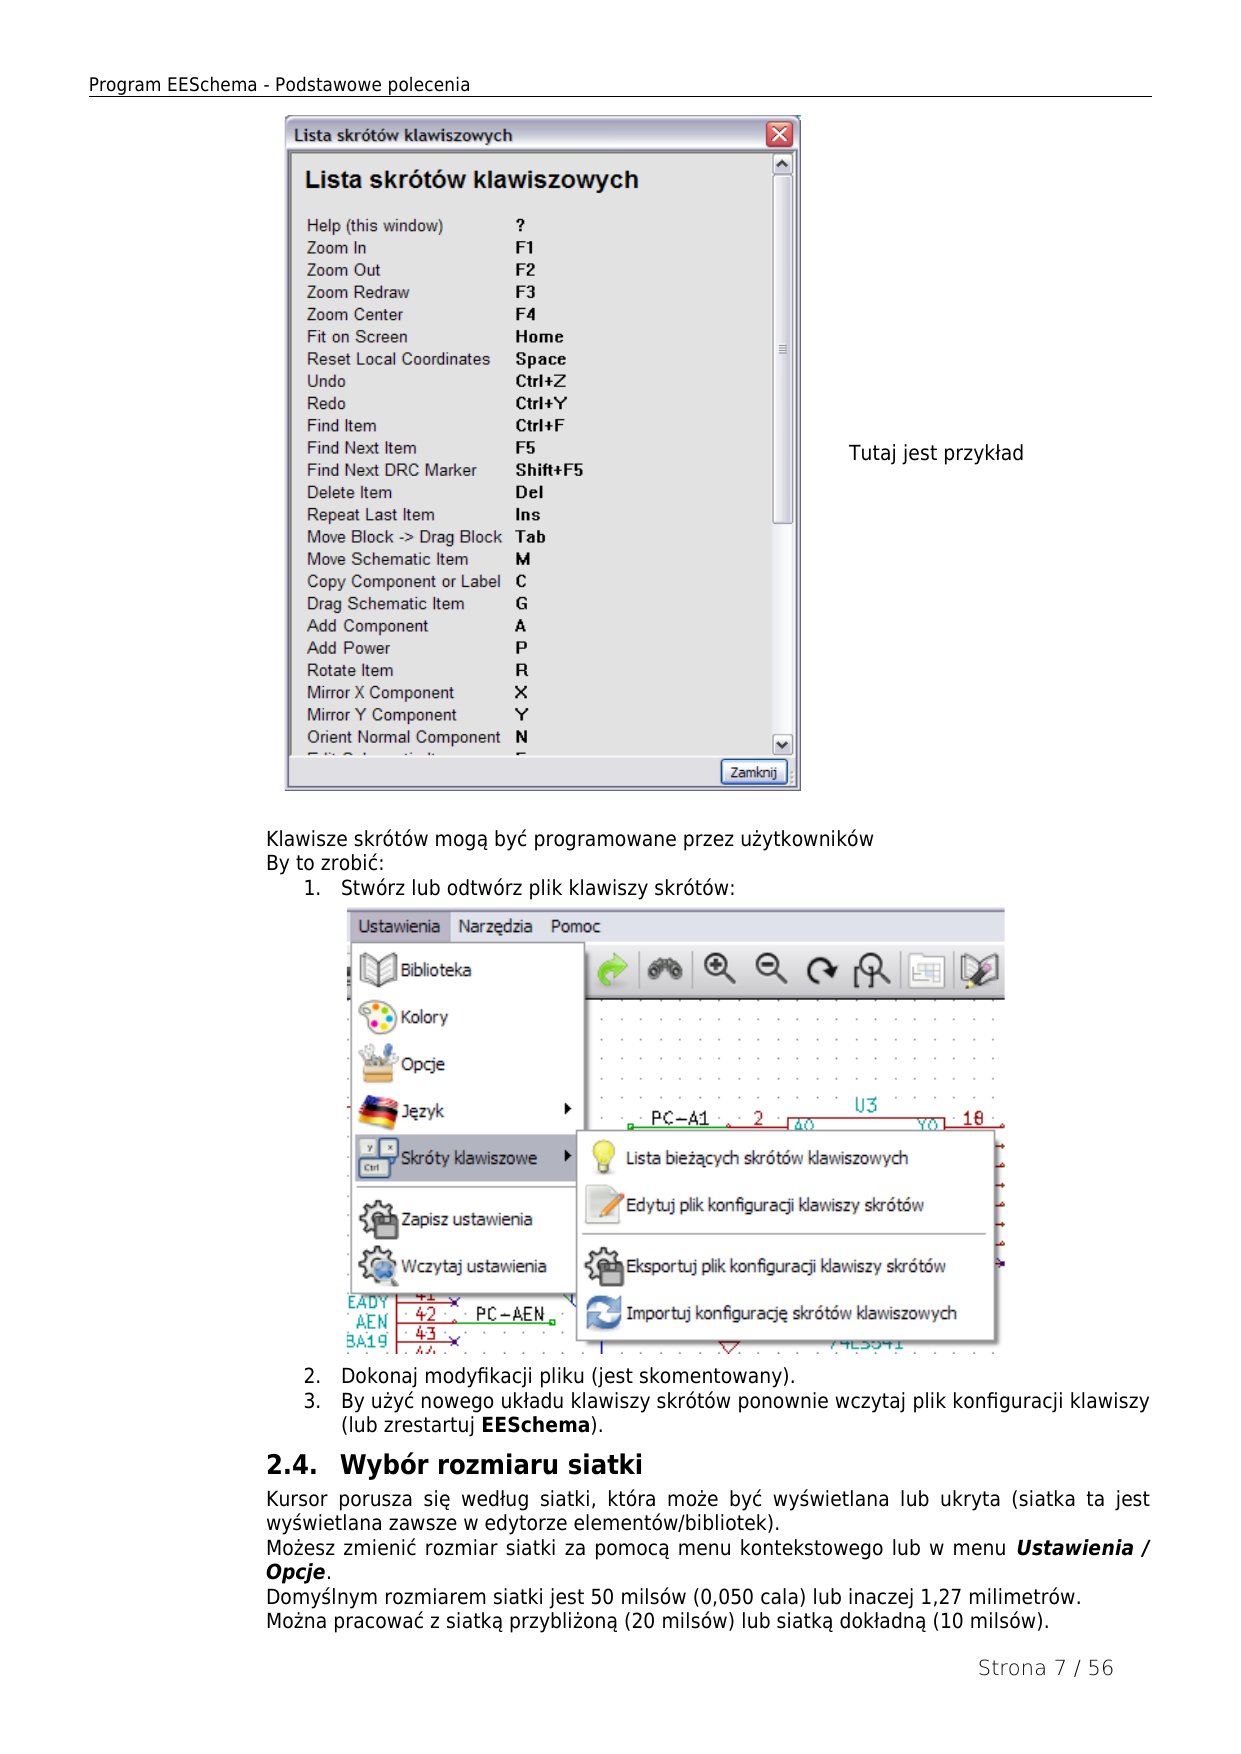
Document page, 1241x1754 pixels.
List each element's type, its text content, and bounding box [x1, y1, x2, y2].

table_header Tutaj jest przykład [831, 103, 1152, 802]
list Stwórz lub odtwórz plik klawiszy skrótów: [303, 876, 1152, 900]
text Możesz zmienić rozmiar siatki za pomocą menu kontekstowego lub w menu Ustawienia / Opcje. [266, 1536, 1152, 1585]
text Można pracować z siatką przybliżoną (20 milsów) lub siatką dokładną (10 milsów). [266, 1609, 1152, 1634]
list Dokonaj modyfikacji pliku (jest skomentowany). [303, 1364, 1152, 1389]
list By użyć nowego układu klawiszy skrótów ponownie wczytaj plik konfiguracji klawiszy (lub zrestartuj EESchema). [303, 1389, 1152, 1438]
text Klawisze skrótów mogą być programowane przez użytkowników [266, 827, 1152, 851]
subtitle Wybór rozmiaru siatki [266, 1449, 1152, 1481]
text By to zrobić: [266, 851, 1152, 876]
text Domyślnym rozmiarem siatki jest 50 milsów (0,050 cala) lub inaczej 1,27 milimetrów. [266, 1585, 1152, 1609]
picture [346, 906, 1005, 1354]
table_header [267, 103, 831, 802]
text Kursor porusza się według siatki, która może być wyświetlana lub ukryta (siatka ta jest wyświetlana zawsze w edytorze elementów/bibliotek). [266, 1487, 1152, 1536]
picture [284, 115, 801, 791]
